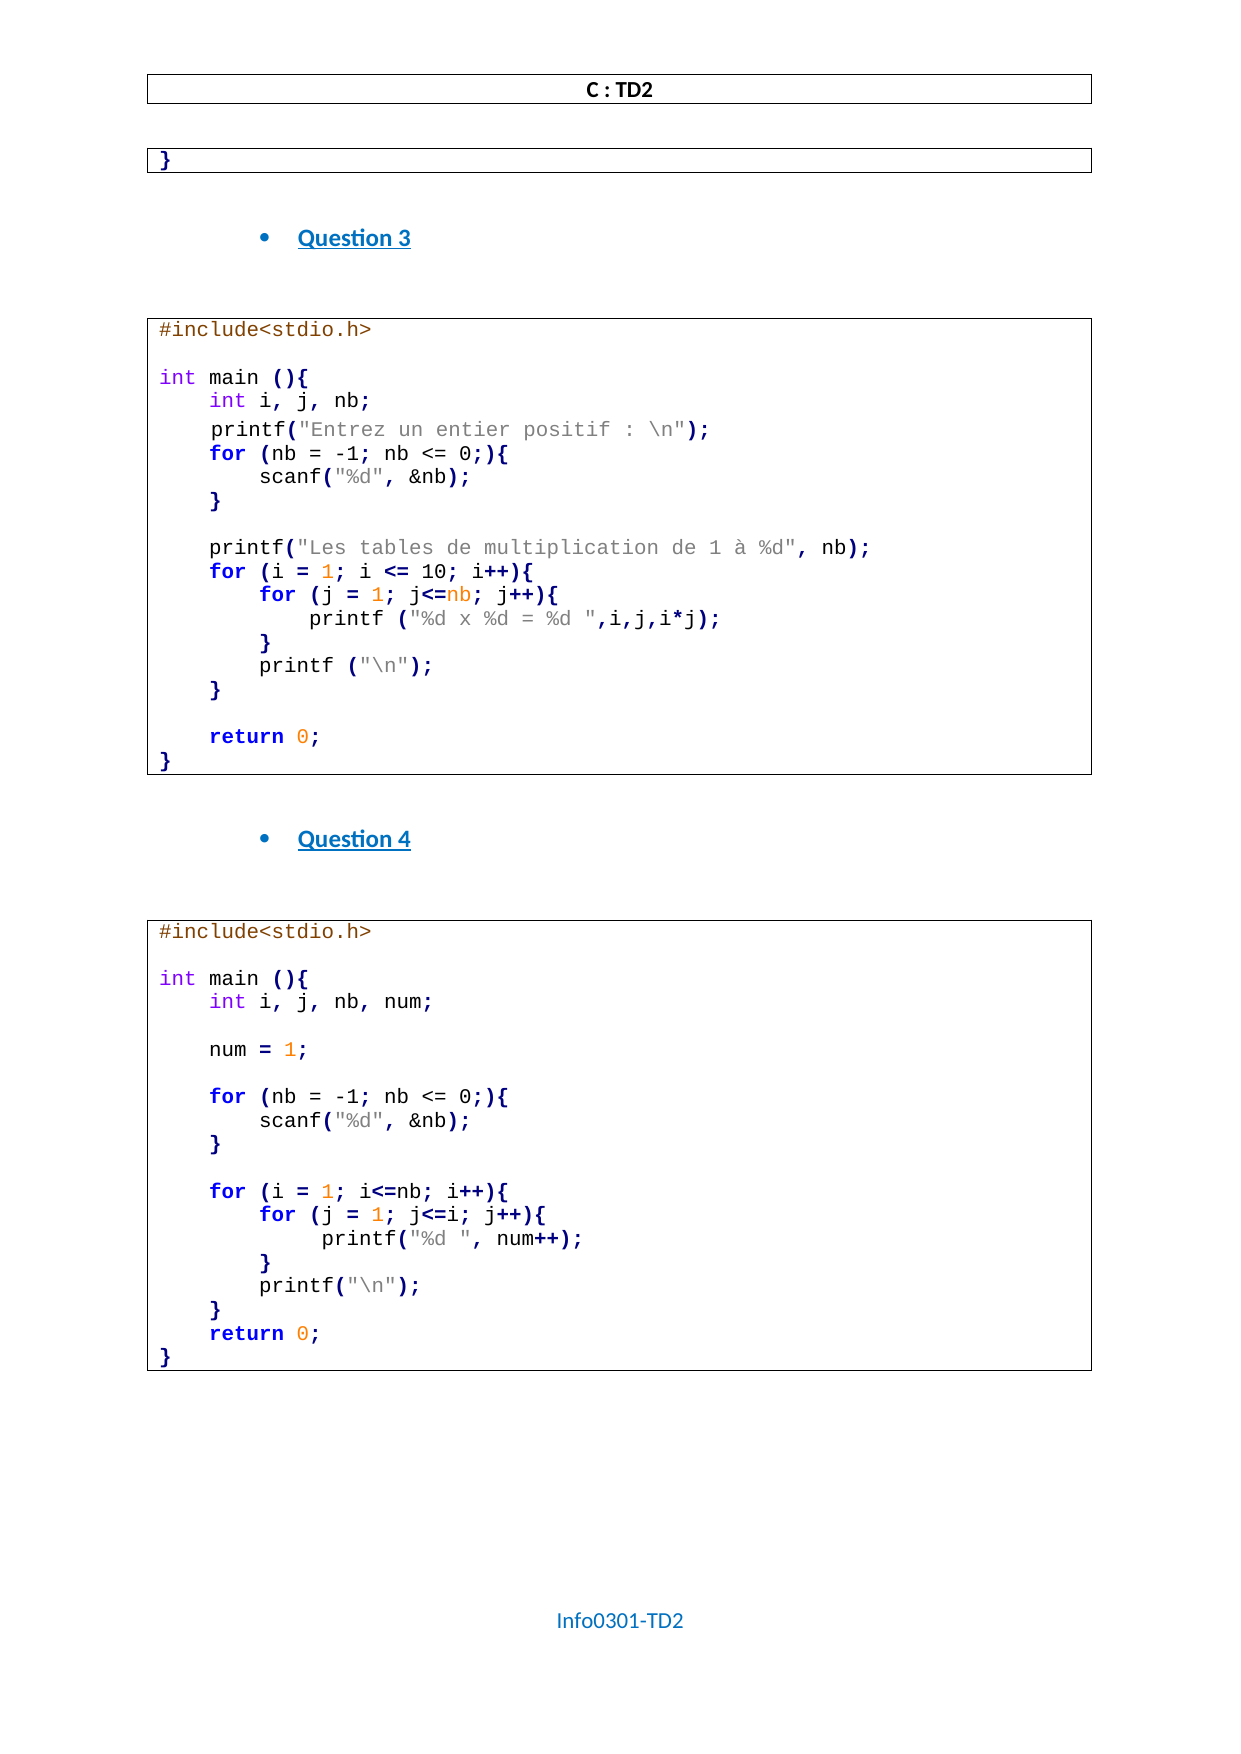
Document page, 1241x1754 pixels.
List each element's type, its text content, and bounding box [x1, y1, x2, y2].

list Question 4 [260, 823, 1093, 853]
table_header #include<stdio.h> int main (){ int i, j, nb, num; num = 1; for (nb = -1; nb <= 0;){ scanf("%d", &nb); } for (i = 1; i<=nb; i++){ for (j = 1; j<=i; j++){ printf("%d ", num++); } printf("\n"); } return 0; } [148, 921, 1091, 1370]
table_header #include<stdio.h> int main (){ int i, j, nb; printf("Entrez un entier positif : \n"); for (nb = -1; nb <= 0;){ scanf("%d", &nb); } printf("Les tables de multiplication de 1 à %d", nb); for (i = 1; i <= 10; i++){ for (j = 1; j<=nb; j++){ printf ("%d x %d = %d ",i,j,i*j); } printf ("\n"); } return 0; } [148, 319, 1091, 773]
list Question 3 [260, 222, 1093, 252]
table_header } [148, 149, 1091, 172]
